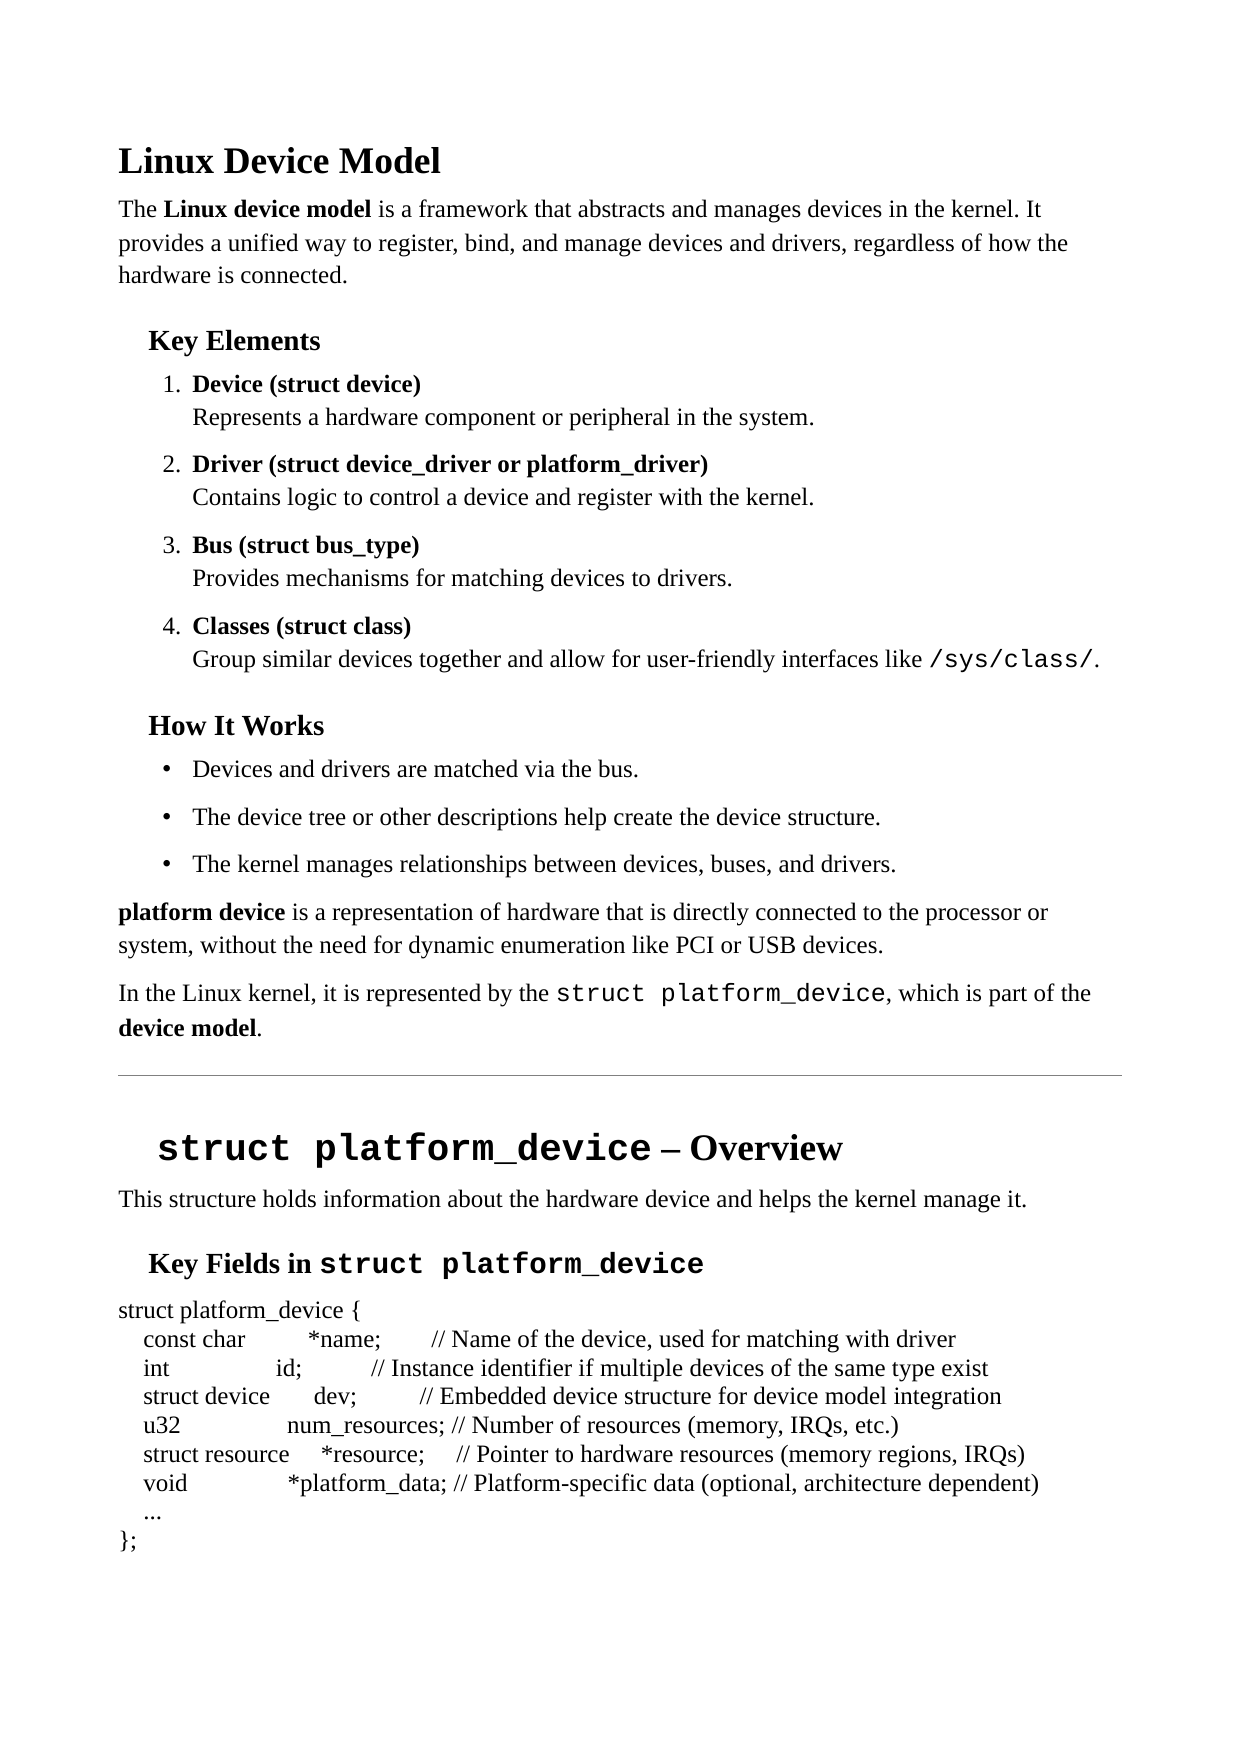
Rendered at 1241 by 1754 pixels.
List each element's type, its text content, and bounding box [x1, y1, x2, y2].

subtitle ✅ Key Fields in struct platform_device [118, 1247, 1122, 1283]
text const char *name; // Name of the device, used for matching with driver [118, 1324, 1122, 1353]
subtitle ✅ Key Elements [118, 323, 1122, 356]
subtitle ✅ struct platform_device – Overview [118, 1126, 1122, 1172]
text u32 num_resources; // Number of resources (memory, IRQs, etc.) [118, 1410, 1122, 1439]
text }; [118, 1525, 1122, 1554]
text This structure holds information about the hardware device and helps the kernel manage it. [118, 1184, 1122, 1213]
text int id; // Instance identifier if multiple devices of the same type exist [118, 1353, 1122, 1381]
list Driver (struct device_driver or platform_driver) Contains logic to control a device and register with the kernel. [162, 449, 1122, 511]
list Device (struct device) Represents a hardware component or peripheral in the system. [162, 369, 1122, 431]
text In the Linux kernel, it is represented by the struct platform_device, which is part of the device model. [118, 978, 1122, 1042]
list The kernel manages relationships between devices, buses, and drivers. [162, 849, 1122, 878]
text struct platform_device { [118, 1295, 1122, 1324]
subtitle Linux Device Model [118, 139, 1122, 182]
text void *platform_data; // Platform-specific data (optional, architecture dependent) [118, 1468, 1122, 1496]
text ... [118, 1496, 1122, 1525]
text struct resource *resource; // Pointer to hardware resources (memory regions, IRQs) [118, 1439, 1122, 1468]
text struct device dev; // Embedded device structure for device model integration [118, 1381, 1122, 1410]
list Devices and drivers are matched via the bus. [162, 754, 1122, 783]
text platform device is a representation of hardware that is directly connected to the processor or system, without the need for dynamic enumeration like PCI or USB devices. [118, 897, 1122, 959]
text The Linux device model is a framework that abstracts and manages devices in the kernel. It provides a unified way to register, bind, and manage devices and drivers, regardless of how the hardware is connected. [118, 194, 1122, 289]
list The device tree or other descriptions help create the device structure. [162, 802, 1122, 831]
list Bus (struct bus_type) Provides mechanisms for matching devices to drivers. [162, 530, 1122, 592]
list Classes (struct class) Group similar devices together and allow for user-friendly interfaces like /sys/class/. [162, 611, 1122, 674]
subtitle ✅ How It Works [118, 708, 1122, 742]
